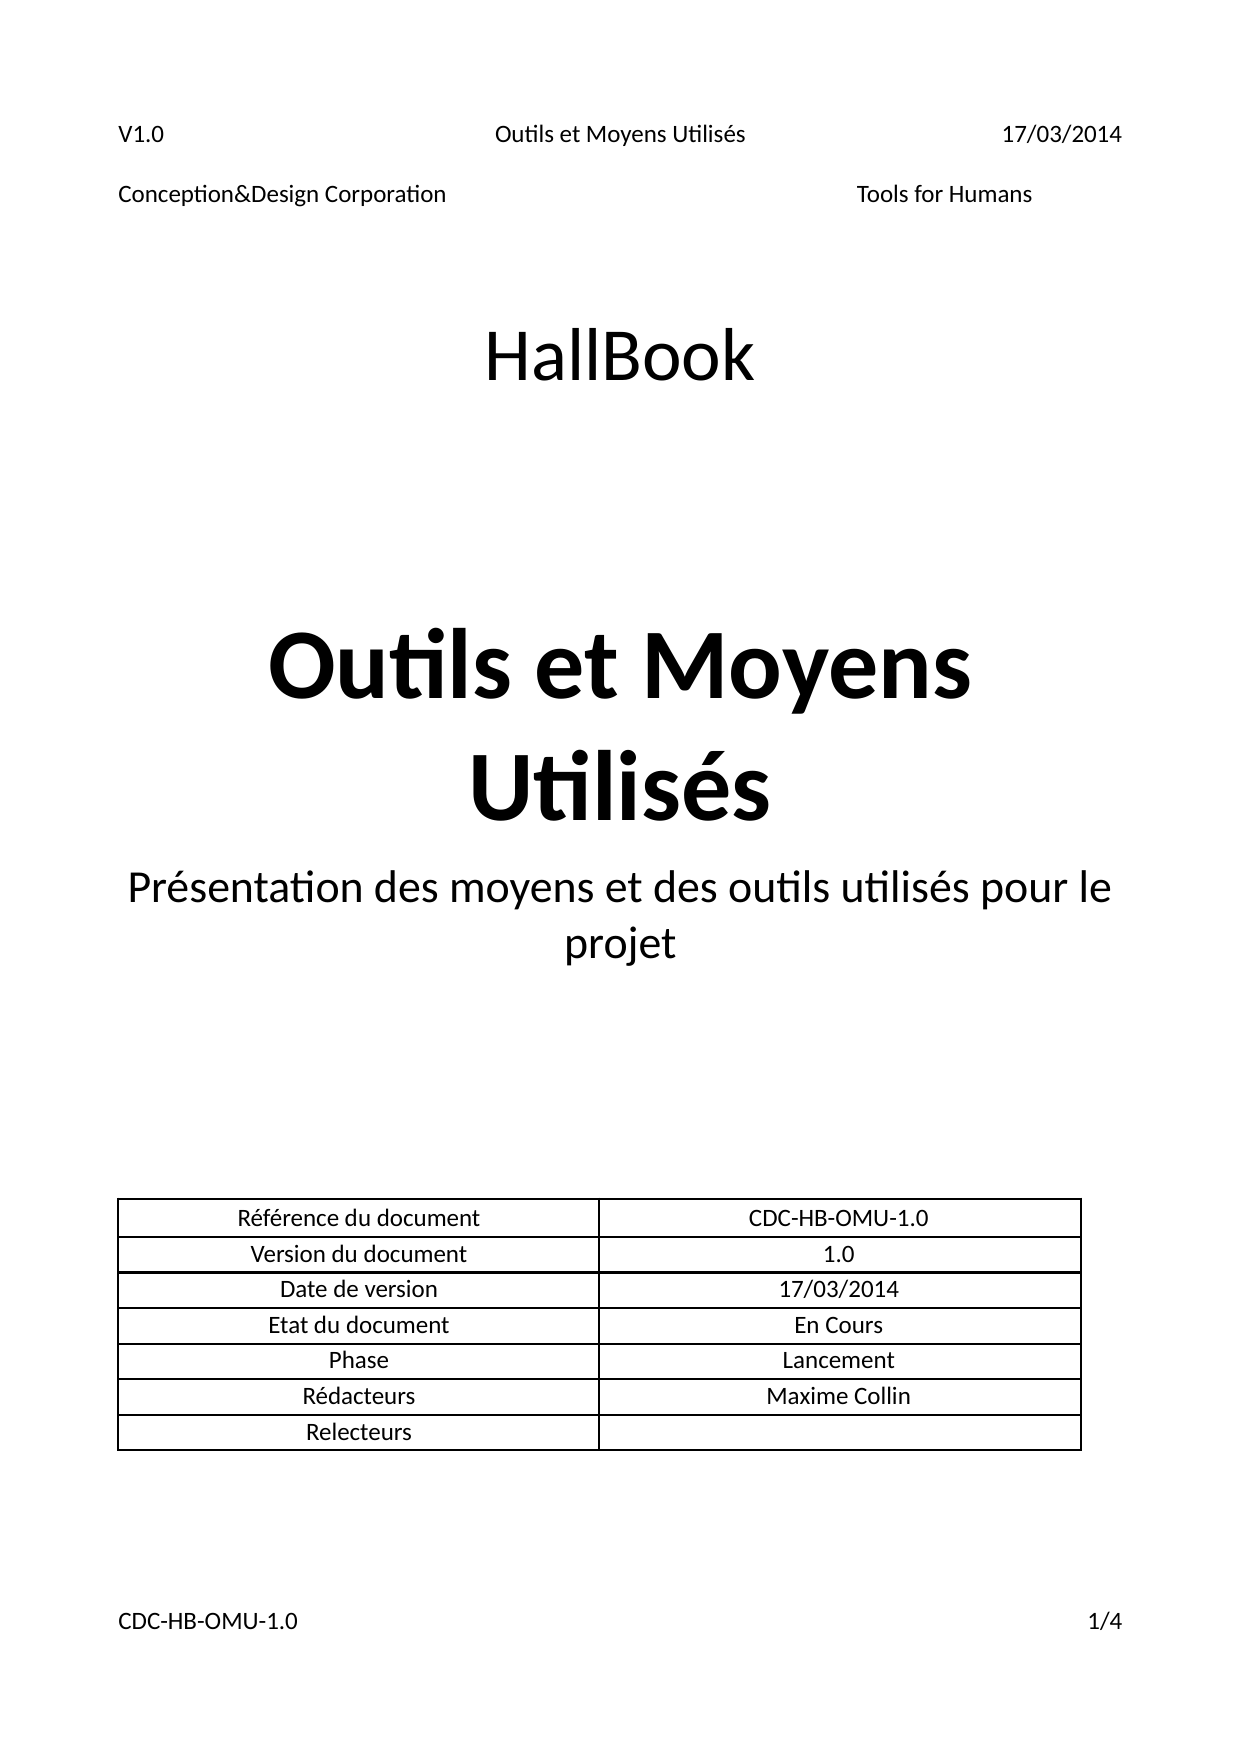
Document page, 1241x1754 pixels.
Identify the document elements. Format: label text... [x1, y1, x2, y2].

table_cell [600, 1416, 1080, 1449]
table_cell Lancement [600, 1345, 1080, 1378]
table_cell 1.0 [600, 1238, 1080, 1271]
table_cell Relecteurs [119, 1416, 598, 1449]
table_cell Phase [119, 1345, 598, 1378]
table_cell Date de version [119, 1274, 598, 1307]
table_header Référence du document [119, 1200, 598, 1236]
table_cell 17/03/2014 [600, 1274, 1080, 1307]
text Outils et Moyens Utilisés [118, 601, 1122, 846]
table_cell Etat du document [119, 1309, 598, 1342]
table_cell Maxime Collin [600, 1380, 1080, 1413]
table_cell En Cours [600, 1309, 1080, 1342]
text HallBook [118, 307, 1122, 399]
text Présentation des moyens et des outils utilisés pour le projet [118, 858, 1122, 970]
table_cell Rédacteurs [119, 1380, 598, 1413]
table_header CDC-HB-OMU-1.0 [600, 1200, 1080, 1236]
table_cell Version du document [119, 1238, 598, 1271]
text Conception&Design Corporation Tools for Humans [118, 178, 1122, 209]
